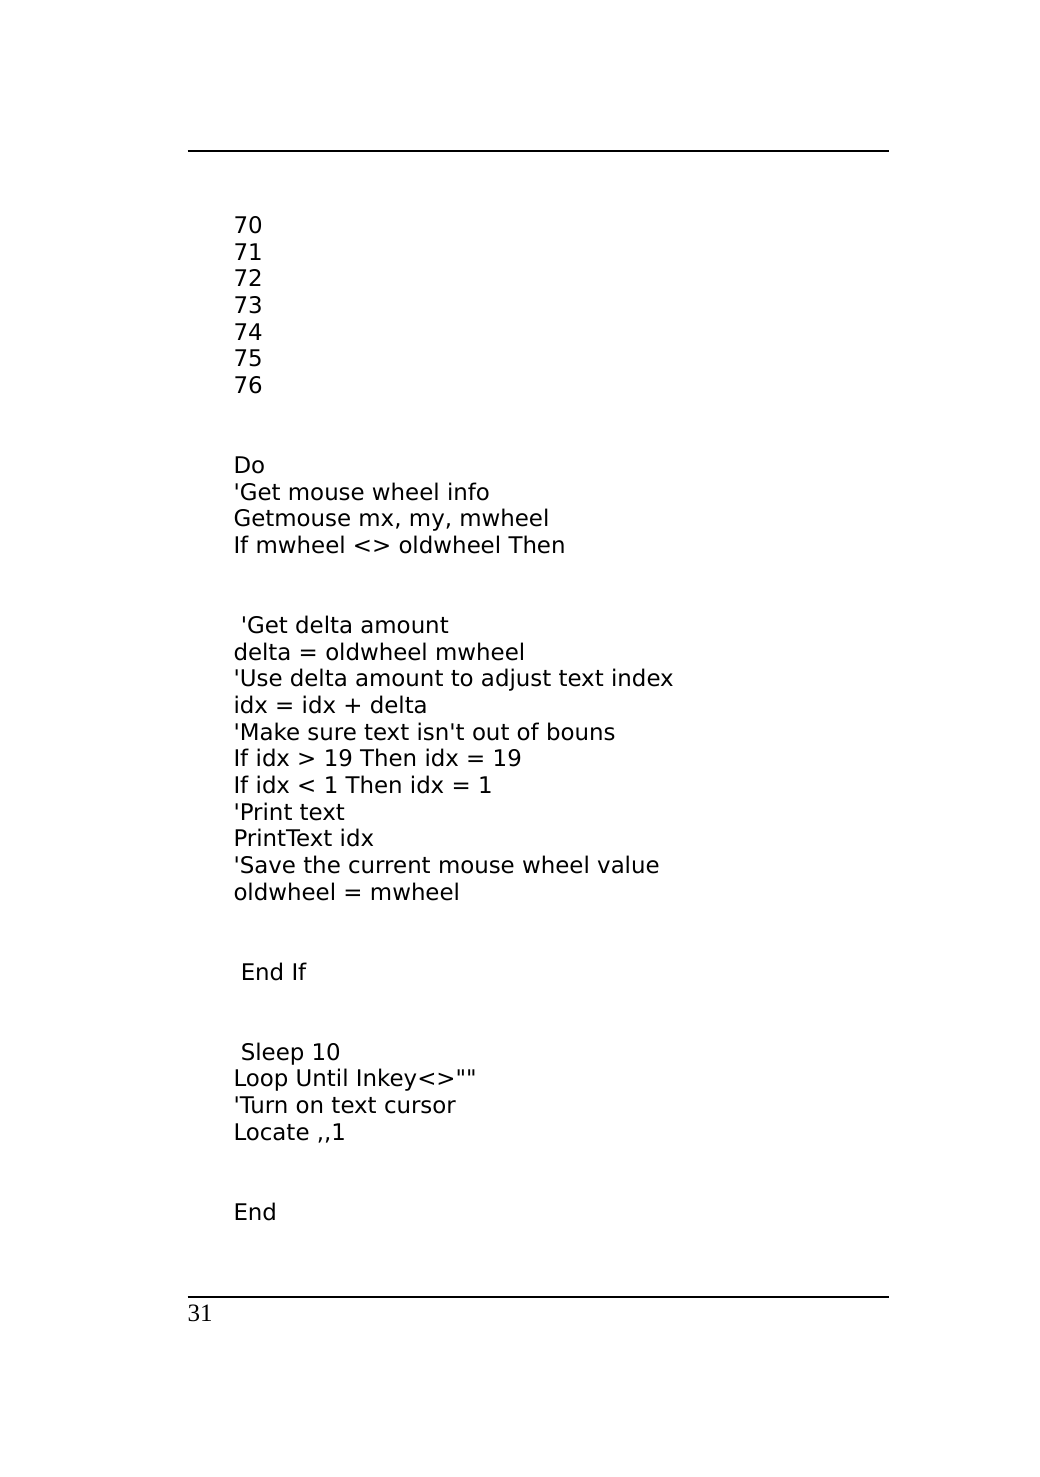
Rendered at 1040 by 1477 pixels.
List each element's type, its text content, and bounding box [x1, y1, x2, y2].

text End If [187, 959, 889, 985]
text 73 [187, 292, 889, 319]
text Do [187, 452, 889, 479]
text If idx < 1 Then idx = 1 [187, 772, 889, 799]
text 'Save the current mouse wheel value [187, 852, 889, 879]
text 'Make sure text isn't out of bouns [187, 719, 889, 745]
text 72 [187, 265, 889, 292]
text 'Get mouse wheel info [187, 479, 889, 505]
text idx = idx + delta [187, 692, 889, 719]
text Locate ,,1 [187, 1119, 889, 1145]
text delta = oldwheel mwheel [187, 639, 889, 665]
text PrintText idx [187, 825, 889, 852]
text 76 [187, 372, 889, 399]
text oldwheel = mwheel [187, 879, 889, 905]
text 'Get delta amount [187, 612, 889, 639]
text 'Print text [187, 799, 889, 825]
text 'Use delta amount to adjust text index [187, 665, 889, 692]
text If mwheel <> oldwheel Then [187, 532, 889, 559]
text 70 [187, 212, 889, 239]
text 75 [187, 345, 889, 372]
text Getmouse mx, my, mwheel [187, 505, 889, 532]
text Sleep 10 [187, 1039, 889, 1065]
text If idx > 19 Then idx = 19 [187, 745, 889, 772]
text Loop Until Inkey<>"" [187, 1065, 889, 1092]
text 74 [187, 319, 889, 345]
text 'Turn on text cursor [187, 1092, 889, 1119]
text 71 [187, 239, 889, 265]
text End [187, 1199, 889, 1225]
